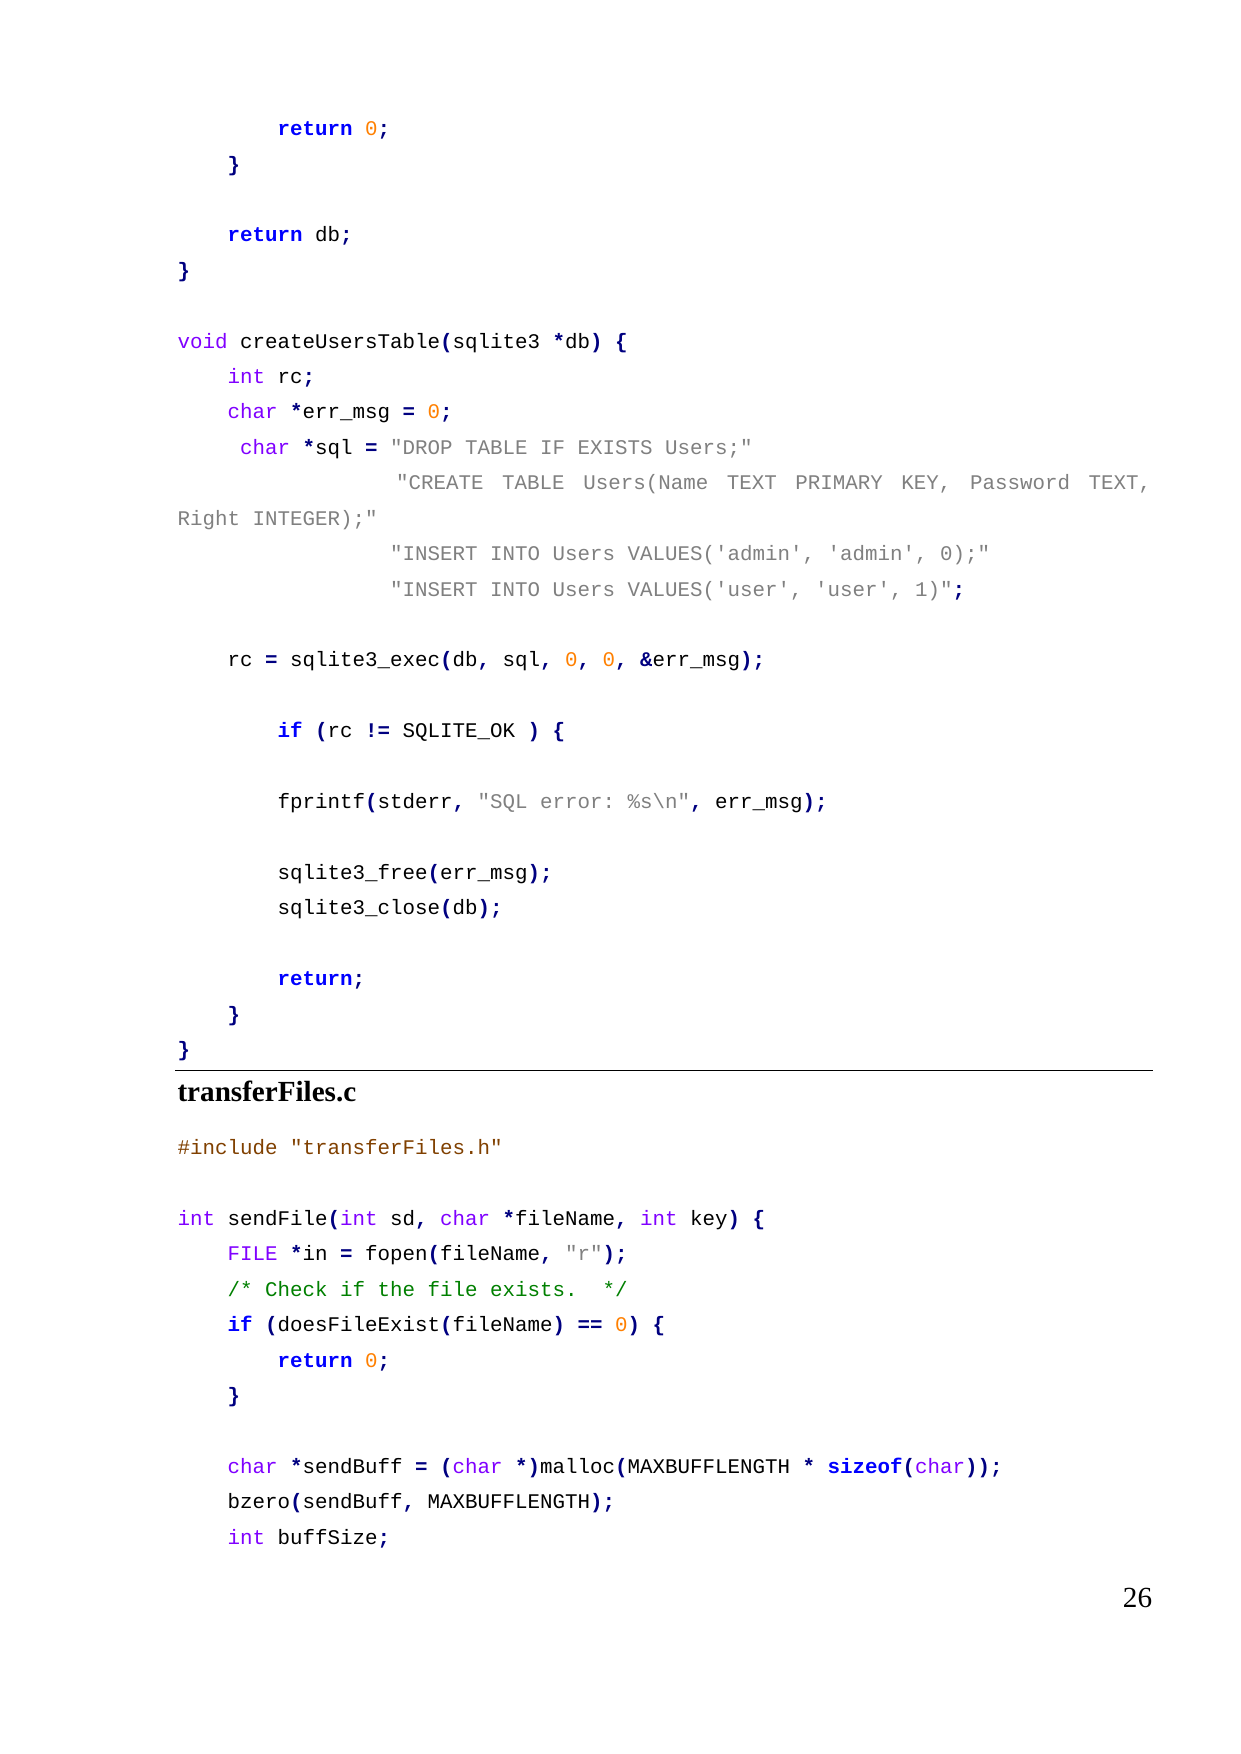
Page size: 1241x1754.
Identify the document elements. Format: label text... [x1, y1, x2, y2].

text return 0; [177, 1350, 1152, 1373]
text if (rc != SQLITE_OK ) { [177, 720, 1152, 744]
text "INSERT INTO Users VALUES('user', 'user', 1)"; [177, 578, 1152, 602]
text "CREATE TABLE Users(Name TEXT PRIMARY KEY, Password TEXT, Right INTEGER);" [177, 472, 1152, 531]
text return 0; [177, 118, 1152, 142]
text char *sendBuff = (char *)malloc(MAXBUFFLENGTH * sizeof(char)); [177, 1456, 1152, 1479]
text int rc; [177, 366, 1152, 390]
text fprintf(stderr, "SQL error: %s\n", err_msg); [177, 791, 1152, 815]
text /* Check if the file exists. */ [177, 1279, 1152, 1302]
text } [177, 1385, 1152, 1409]
text if (doesFileExist(fileName) == 0) { [177, 1314, 1152, 1338]
text return db; [177, 224, 1152, 248]
text #include "transferFiles.h" [177, 1137, 1152, 1161]
text int buffSize; [177, 1527, 1152, 1550]
text } [177, 260, 1152, 283]
text } [177, 1039, 1152, 1063]
text char *err_msg = 0; [177, 401, 1152, 425]
text return; [177, 968, 1152, 992]
text char *sql = "DROP TABLE IF EXISTS Users;" [177, 437, 1152, 461]
text FILE *in = fopen(fileName, "r"); [177, 1243, 1152, 1267]
text transferFiles.c [177, 1074, 1152, 1108]
text sqlite3_close(db); [177, 897, 1152, 921]
text bzero(sendBuff, MAXBUFFLENGTH); [177, 1491, 1152, 1515]
text rc = sqlite3_exec(db, sql, 0, 0, &err_msg); [177, 649, 1152, 673]
text } [177, 1003, 1152, 1027]
text void createUsersTable(sqlite3 *db) { [177, 331, 1152, 354]
text int sendFile(int sd, char *fileName, int key) { [177, 1208, 1152, 1232]
text sqlite3_free(err_msg); [177, 862, 1152, 886]
text "INSERT INTO Users VALUES('admin', 'admin', 0);" [177, 543, 1152, 567]
text } [177, 153, 1152, 177]
